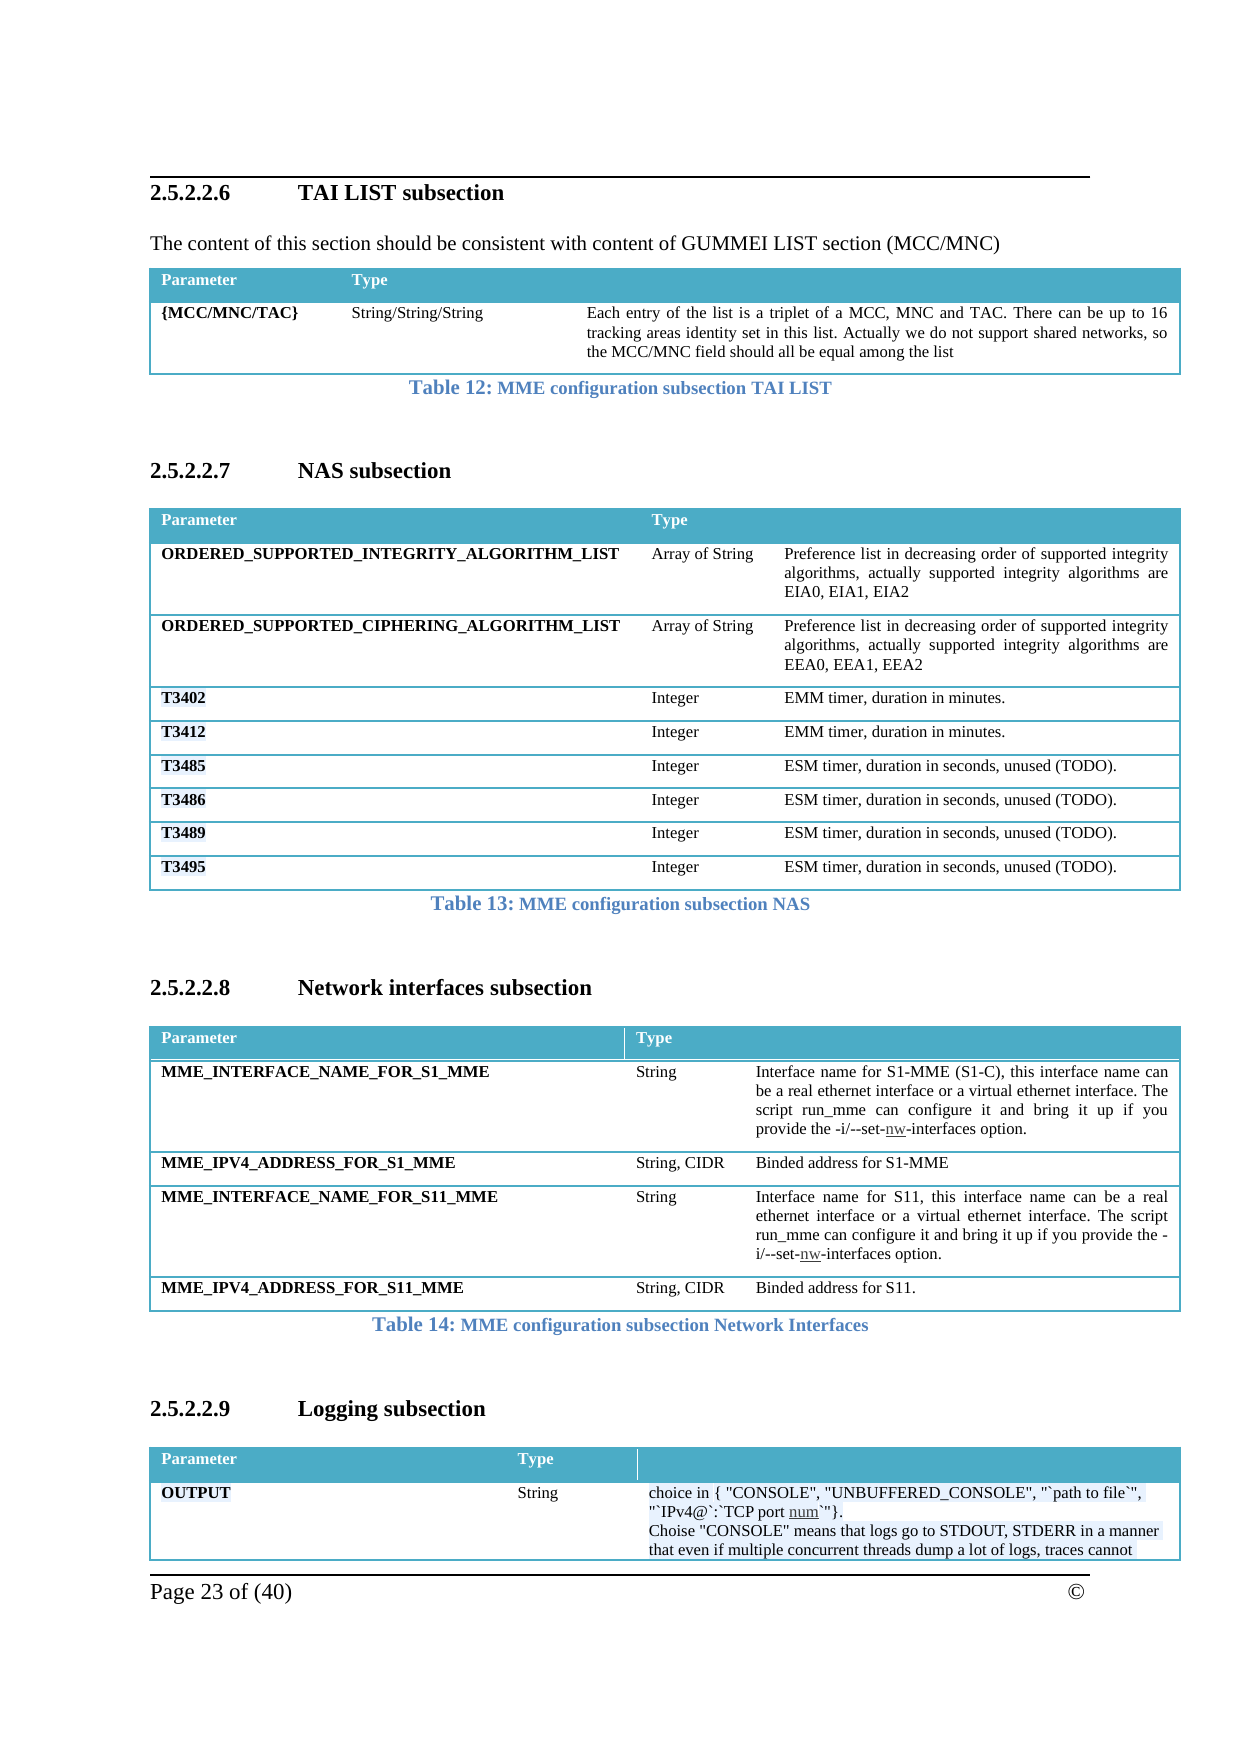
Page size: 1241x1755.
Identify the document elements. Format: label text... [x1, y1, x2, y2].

table_cell Binded address for S1-MME [744, 1153, 1179, 1184]
table_cell T3489 [151, 823, 640, 855]
table_cell T3412 [151, 722, 640, 753]
table_cell T3485 [151, 756, 640, 787]
text Table 12: MME configuration subsection TAI LIST [150, 375, 1090, 399]
table_cell ESM timer, duration in seconds, unused (TODO). [773, 857, 1179, 888]
table_header [744, 1028, 1179, 1059]
table_cell Integer [640, 857, 773, 888]
table_header Type [625, 1028, 744, 1059]
table_cell Binded address for S11. [744, 1278, 1179, 1309]
table_cell Preference list in decreasing order of supported integrity algorithms, actually supported integrity algorithms are EEA0, EEA1, EEA2 [773, 616, 1179, 686]
table_cell Preference list in decreasing order of supported integrity algorithms, actually supported integrity algorithms are EIA0, EIA1, EIA2 [773, 544, 1179, 614]
table_header Parameter [151, 510, 640, 542]
table_cell Integer [640, 722, 773, 753]
subtitle TAI LIST subsection [150, 179, 1090, 206]
table_cell ESM timer, duration in seconds, unused (TODO). [773, 756, 1179, 787]
table_header [575, 270, 1179, 301]
table_cell choice in { "CONSOLE", "UNBUFFERED_CONSOLE", "`path to file`", "`IPv4@`:`TCP port num`"}. Choise "CONSOLE" means that logs go to STDOUT, STDERR in a manner that even if multiple concurrent threads dump a lot of logs, traces cannot [638, 1483, 1179, 1559]
subtitle Network interfaces subsection [150, 974, 1090, 1001]
table_cell Array of String [640, 544, 773, 614]
table_cell Each entry of the list is a triplet of a MCC, MNC and TAC. There can be up to 16 tracking areas identity set in this list. Actually we do not support shared networks, so the MCC/MNC field should all be equal among the list [575, 303, 1179, 373]
text The content of this section should be consistent with content of GUMMEI LIST section (MCC/MNC) [150, 231, 1090, 255]
table_header Parameter [151, 1028, 624, 1059]
table_header Parameter [151, 270, 340, 301]
text Table 14: MME configuration subsection Network Interfaces [150, 1312, 1090, 1336]
table_cell Interface name for S11, this interface name can be a real ethernet interface or a virtual ethernet interface. The script run_mme can configure it and bring it up if you provide the -i/--set-nw-interfaces option. [744, 1187, 1179, 1276]
table_cell MME_INTERFACE_NAME_FOR_S1_MME [151, 1062, 624, 1151]
text Table 13: MME configuration subsection NAS [150, 891, 1090, 915]
table_cell ORDERED_SUPPORTED_CIPHERING_ALGORITHM_LIST [151, 616, 640, 686]
subtitle NAS subsection [150, 457, 1090, 483]
table_cell Integer [640, 688, 773, 720]
table_cell T3495 [151, 857, 640, 888]
table_header Type [340, 270, 575, 301]
table_cell {MCC/MNC/TAC} [151, 303, 340, 373]
table_cell Integer [640, 789, 773, 821]
subtitle Logging subsection [150, 1395, 1090, 1422]
table_cell Integer [640, 756, 773, 787]
table_cell String [625, 1187, 744, 1276]
table_cell ESM timer, duration in seconds, unused (TODO). [773, 823, 1179, 855]
table_header Parameter [151, 1449, 506, 1480]
table_cell OUTPUT [151, 1483, 506, 1559]
table_cell String/String/String [340, 303, 575, 373]
table_cell T3486 [151, 789, 640, 821]
table_cell String [625, 1062, 744, 1151]
table_header Type [640, 510, 773, 542]
table_cell ORDERED_SUPPORTED_INTEGRITY_ALGORITHM_LIST [151, 544, 640, 614]
table_header Type [506, 1449, 637, 1480]
table_cell T3402 [151, 688, 640, 720]
table_cell EMM timer, duration in minutes. [773, 722, 1179, 753]
table_cell Array of String [640, 616, 773, 686]
table_cell String, CIDR [625, 1278, 744, 1309]
table_cell MME_IPV4_ADDRESS_FOR_S1_MME [151, 1153, 624, 1184]
table_cell Interface name for S1-MME (S1-C), this interface name can be a real ethernet interface or a virtual ethernet interface. The script run_mme can configure it and bring it up if you provide the -i/--set-nw-interfaces option. [744, 1062, 1179, 1151]
table_header [773, 510, 1179, 542]
table_cell MME_INTERFACE_NAME_FOR_S11_MME [151, 1187, 624, 1276]
table_cell String [506, 1483, 637, 1559]
table_cell ESM timer, duration in seconds, unused (TODO). [773, 789, 1179, 821]
table_cell MME_IPV4_ADDRESS_FOR_S11_MME [151, 1278, 624, 1309]
table_header [638, 1449, 1179, 1480]
table_cell String, CIDR [625, 1153, 744, 1184]
table_cell EMM timer, duration in minutes. [773, 688, 1179, 720]
table_cell Integer [640, 823, 773, 855]
